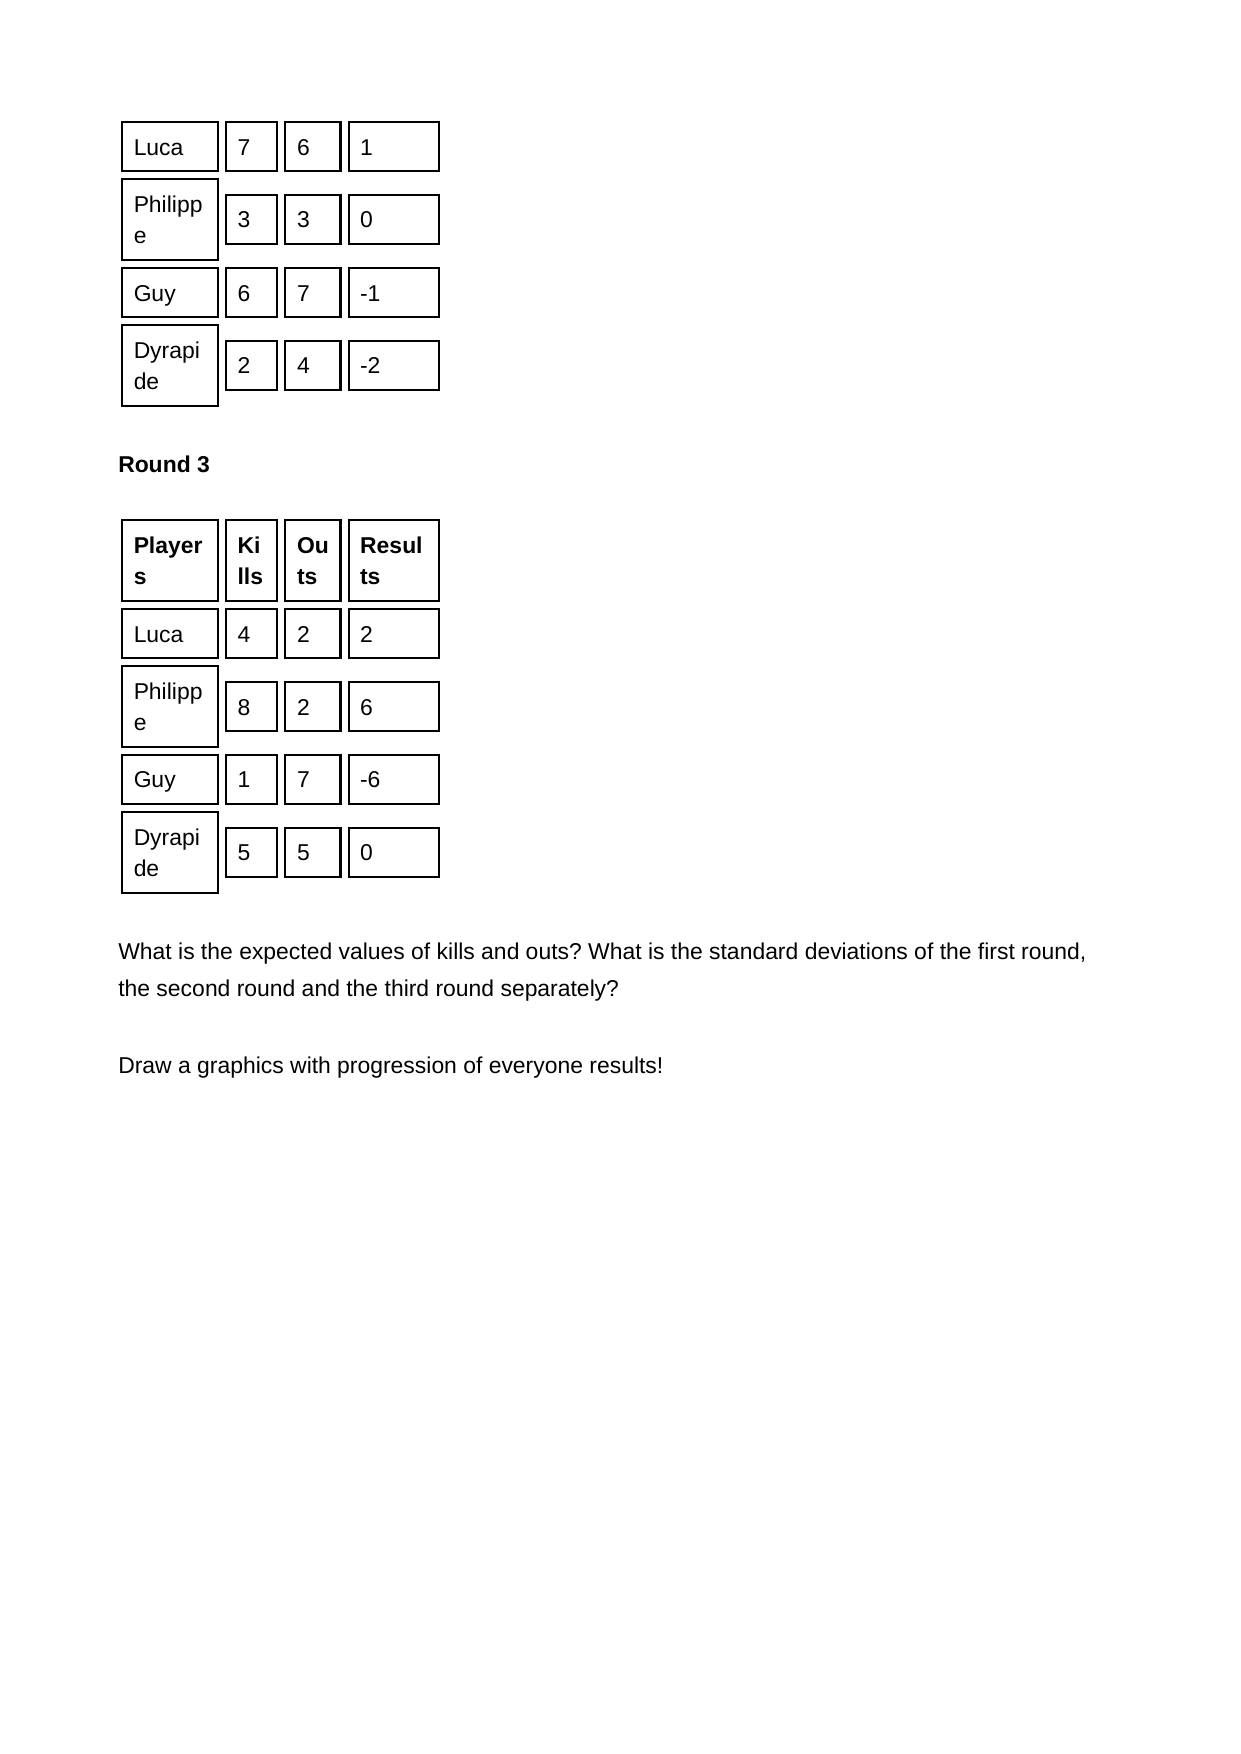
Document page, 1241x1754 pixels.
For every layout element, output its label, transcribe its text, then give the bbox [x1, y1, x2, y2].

table_cell 7 [281, 751, 344, 808]
table_cell Dyrapide [118, 808, 222, 897]
table_cell 2 [345, 605, 443, 662]
table_header Players [118, 516, 222, 605]
table_cell 0 [345, 175, 443, 264]
table_cell 6 [345, 662, 443, 751]
table_cell Luca [118, 605, 222, 662]
table_cell 7 [281, 264, 344, 321]
table_cell Dyrapide [118, 321, 222, 410]
table_cell Luca [118, 118, 222, 175]
table_cell 2 [281, 662, 344, 751]
text Round 3 [118, 451, 1122, 478]
table_cell 1 [345, 118, 443, 175]
table_cell -6 [345, 751, 443, 808]
table_header Kills [222, 516, 281, 605]
table_cell 3 [222, 175, 281, 264]
table_cell 5 [281, 808, 344, 897]
table_cell 6 [222, 264, 281, 321]
table_cell -1 [345, 264, 443, 321]
table_cell 7 [222, 118, 281, 175]
table_cell 0 [345, 808, 443, 897]
table_cell 6 [281, 118, 344, 175]
table_header Results [345, 516, 443, 605]
table_header Outs [281, 516, 344, 605]
table_cell Guy [118, 751, 222, 808]
table_cell 1 [222, 751, 281, 808]
table_cell -2 [345, 321, 443, 410]
text Draw a graphics with progression of everyone results! [118, 1052, 1122, 1078]
table_cell 2 [222, 321, 281, 410]
table_cell 2 [281, 605, 344, 662]
table_cell 8 [222, 662, 281, 751]
table_cell Philippe [118, 175, 222, 264]
text What is the expected values of kills and outs? What is the standard deviations of the first round, the second round and the third round separately? [118, 938, 1122, 1001]
table_cell 5 [222, 808, 281, 897]
table_cell Guy [118, 264, 222, 321]
table_cell 4 [222, 605, 281, 662]
table_cell 3 [281, 175, 344, 264]
table_cell 4 [281, 321, 344, 410]
table_cell Philippe [118, 662, 222, 751]
